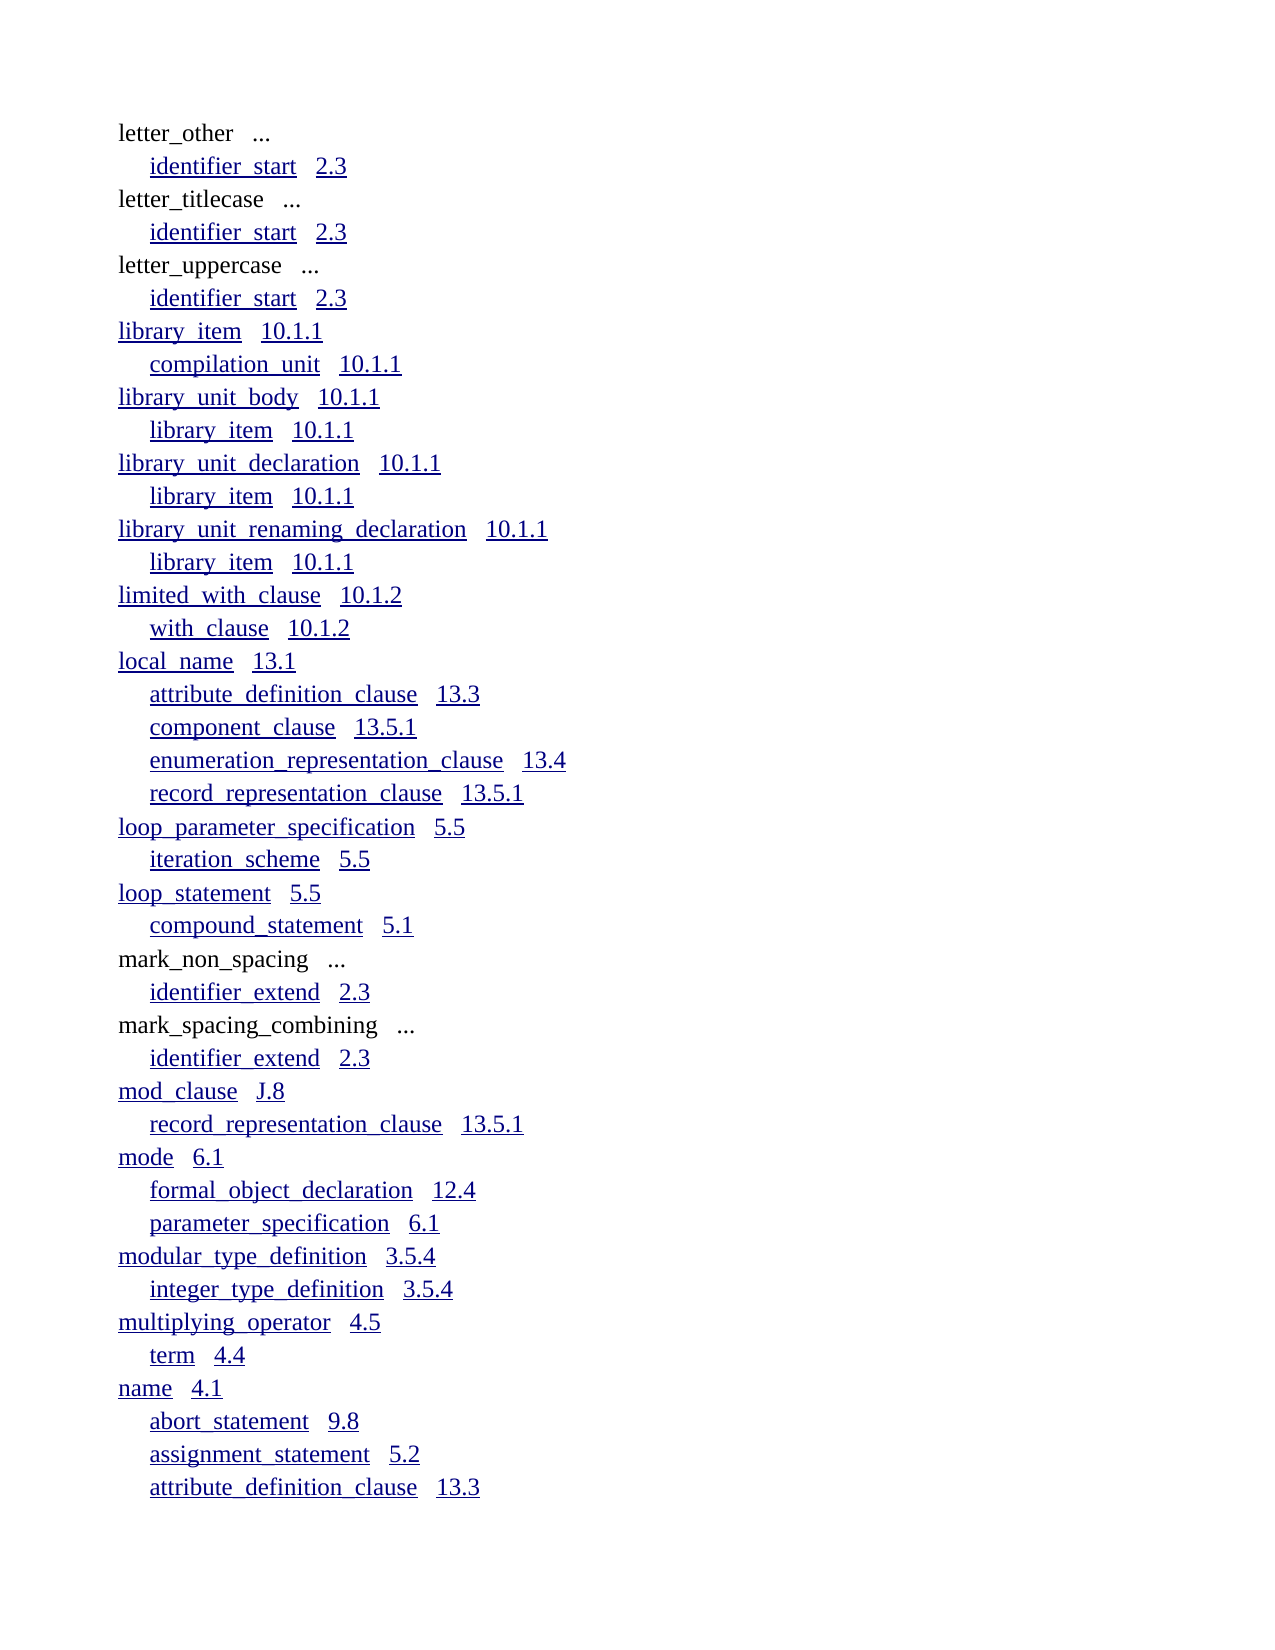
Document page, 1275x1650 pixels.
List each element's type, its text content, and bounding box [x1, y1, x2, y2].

text loop_statement 5.5 compound_statement 5.1 [118, 878, 1157, 939]
text limited_with_clause 10.1.2 with_clause 10.1.2 [118, 580, 1157, 642]
text name 4.1 abort_statement 9.8 assignment_statement 5.2 attribute_definition_clause 13.3 [118, 1373, 1157, 1501]
text mark_non_spacing ... identifier_extend 2.3 [118, 944, 1157, 1005]
text loop_parameter_specification 5.5 iteration_scheme 5.5 [118, 812, 1157, 873]
text local_name 13.1 attribute_definition_clause 13.3 component_clause 13.5.1 enumeration_representation_clause 13.4 record_representation_clause 13.5.1 [118, 646, 1157, 807]
text letter_uppercase ... identifier_start 2.3 [118, 250, 1157, 312]
text library_unit_renaming_declaration 10.1.1 library_item 10.1.1 [118, 514, 1157, 576]
text library_unit_declaration 10.1.1 library_item 10.1.1 [118, 448, 1157, 510]
text mark_spacing_combining ... identifier_extend 2.3 [118, 1010, 1157, 1071]
text mod_clause J.8 record_representation_clause 13.5.1 [118, 1076, 1157, 1137]
text mode 6.1 formal_object_declaration 12.4 parameter_specification 6.1 [118, 1142, 1157, 1237]
text library_unit_body 10.1.1 library_item 10.1.1 [118, 382, 1157, 444]
text multiplying_operator 4.5 term 4.4 [118, 1307, 1157, 1369]
text letter_other ... identifier_start 2.3 [118, 118, 1157, 180]
text modular_type_definition 3.5.4 integer_type_definition 3.5.4 [118, 1241, 1157, 1303]
text library_item 10.1.1 compilation_unit 10.1.1 [118, 316, 1157, 378]
text letter_titlecase ... identifier_start 2.3 [118, 184, 1157, 246]
